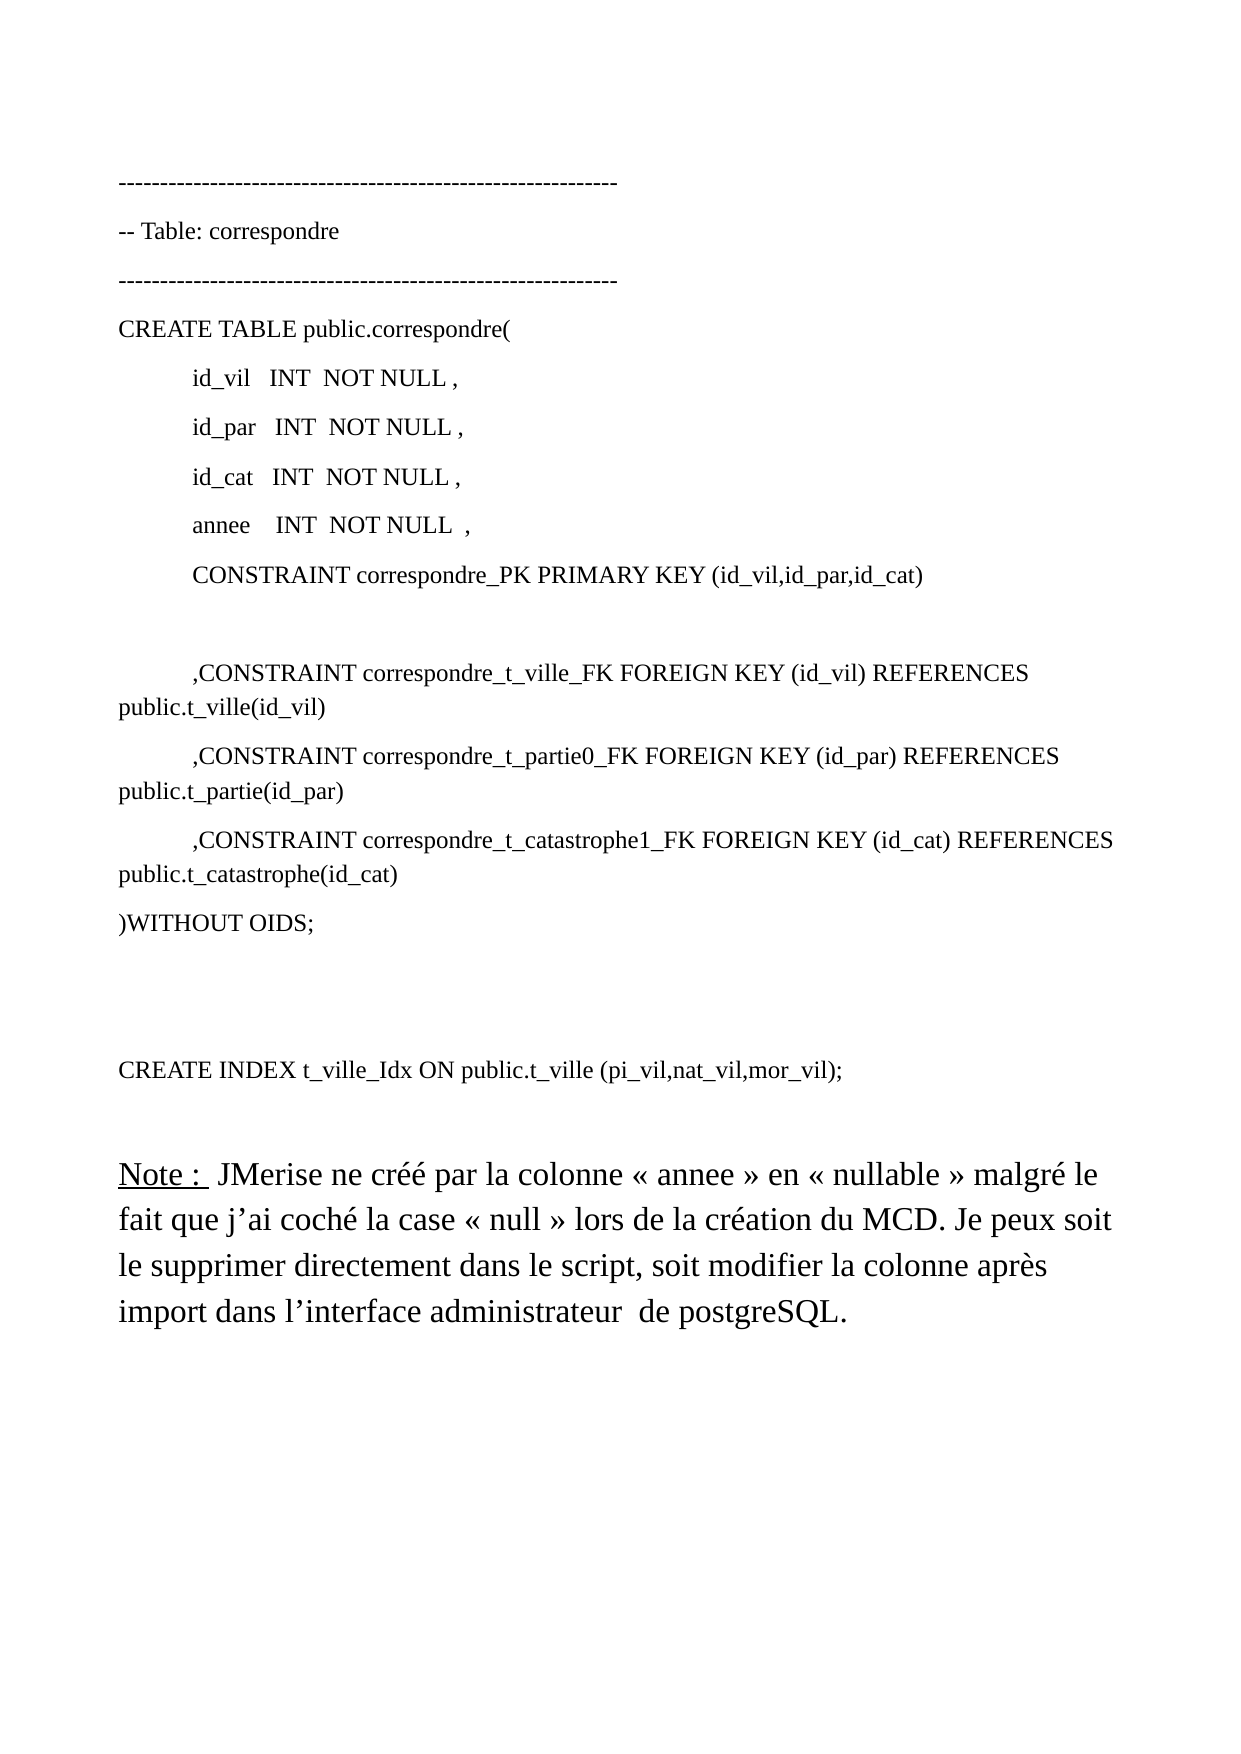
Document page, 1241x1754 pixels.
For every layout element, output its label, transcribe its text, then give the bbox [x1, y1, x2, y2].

text annee INT NOT NULL , [118, 511, 1122, 539]
text ------------------------------------------------------------ [118, 167, 1122, 196]
text id_par INT NOT NULL , [118, 412, 1122, 441]
text CREATE TABLE public.correspondre( [118, 314, 1122, 343]
text Note : JMerise ne créé par la colonne « annee » en « nullable » malgré le fait que j’ai coché la case « null » lors de la création du MCD. Je peux soit le supprimer directement dans le script, soit modifier la colonne après import dans l’interface administrateur de postgreSQL. [118, 1154, 1122, 1330]
text ------------------------------------------------------------ [118, 265, 1122, 294]
text ,CONSTRAINT correspondre_t_catastrophe1_FK FOREIGN KEY (id_cat) REFERENCES public.t_catastrophe(id_cat) [118, 825, 1122, 888]
text ,CONSTRAINT correspondre_t_ville_FK FOREIGN KEY (id_vil) REFERENCES public.t_ville(id_vil) [118, 658, 1122, 721]
text CONSTRAINT correspondre_PK PRIMARY KEY (id_vil,id_par,id_cat) [118, 560, 1122, 588]
text CREATE INDEX t_ville_Idx ON public.t_ville (pi_vil,nat_vil,mor_vil); [118, 1056, 1122, 1084]
text )WITHOUT OIDS; [118, 908, 1122, 937]
text id_cat INT NOT NULL , [118, 462, 1122, 490]
text id_vil INT NOT NULL , [118, 363, 1122, 392]
text ,CONSTRAINT correspondre_t_partie0_FK FOREIGN KEY (id_par) REFERENCES public.t_partie(id_par) [118, 741, 1122, 804]
text -- Table: correspondre [118, 216, 1122, 245]
